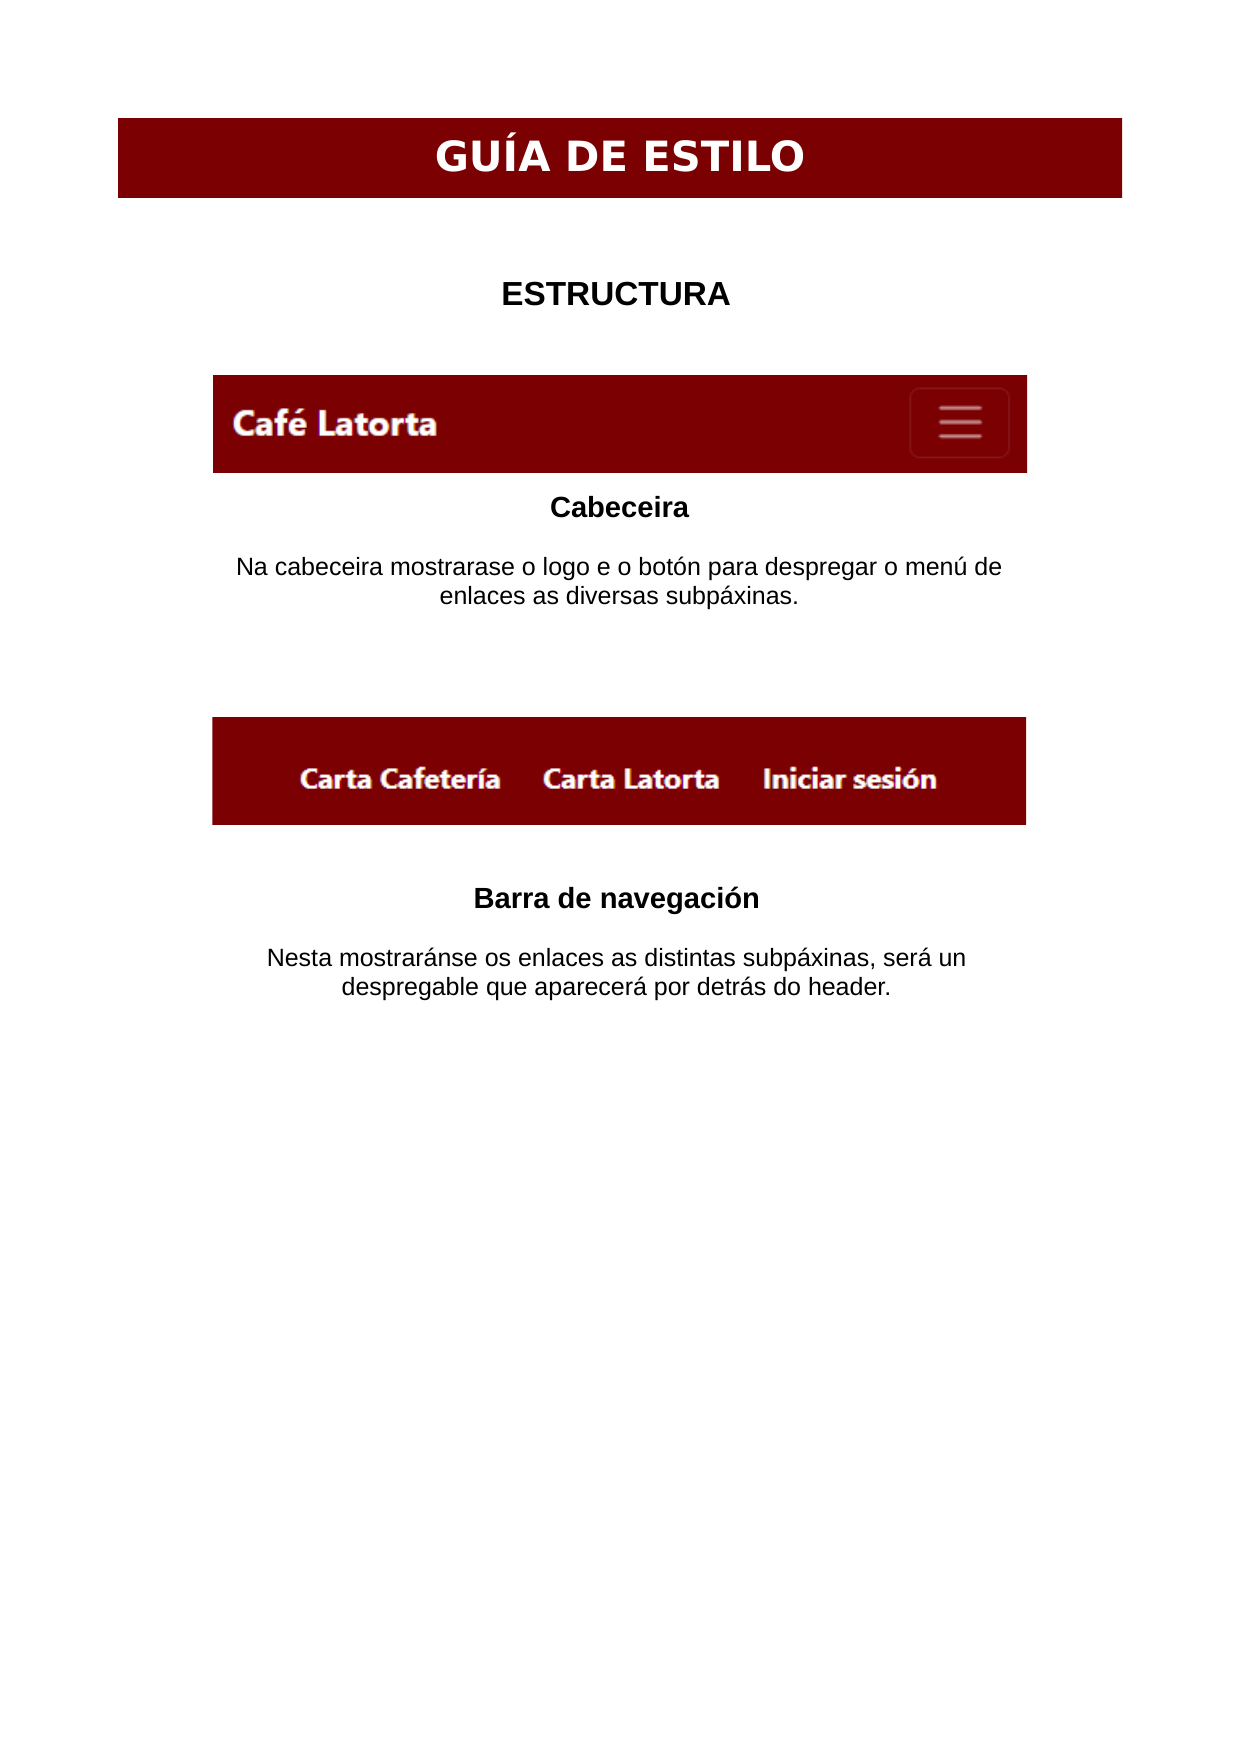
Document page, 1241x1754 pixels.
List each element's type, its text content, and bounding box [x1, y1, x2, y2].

text ESTRUCTURA [118, 274, 1122, 313]
picture [212, 717, 1027, 825]
picture [213, 375, 1028, 473]
picture [118, 118, 1123, 198]
